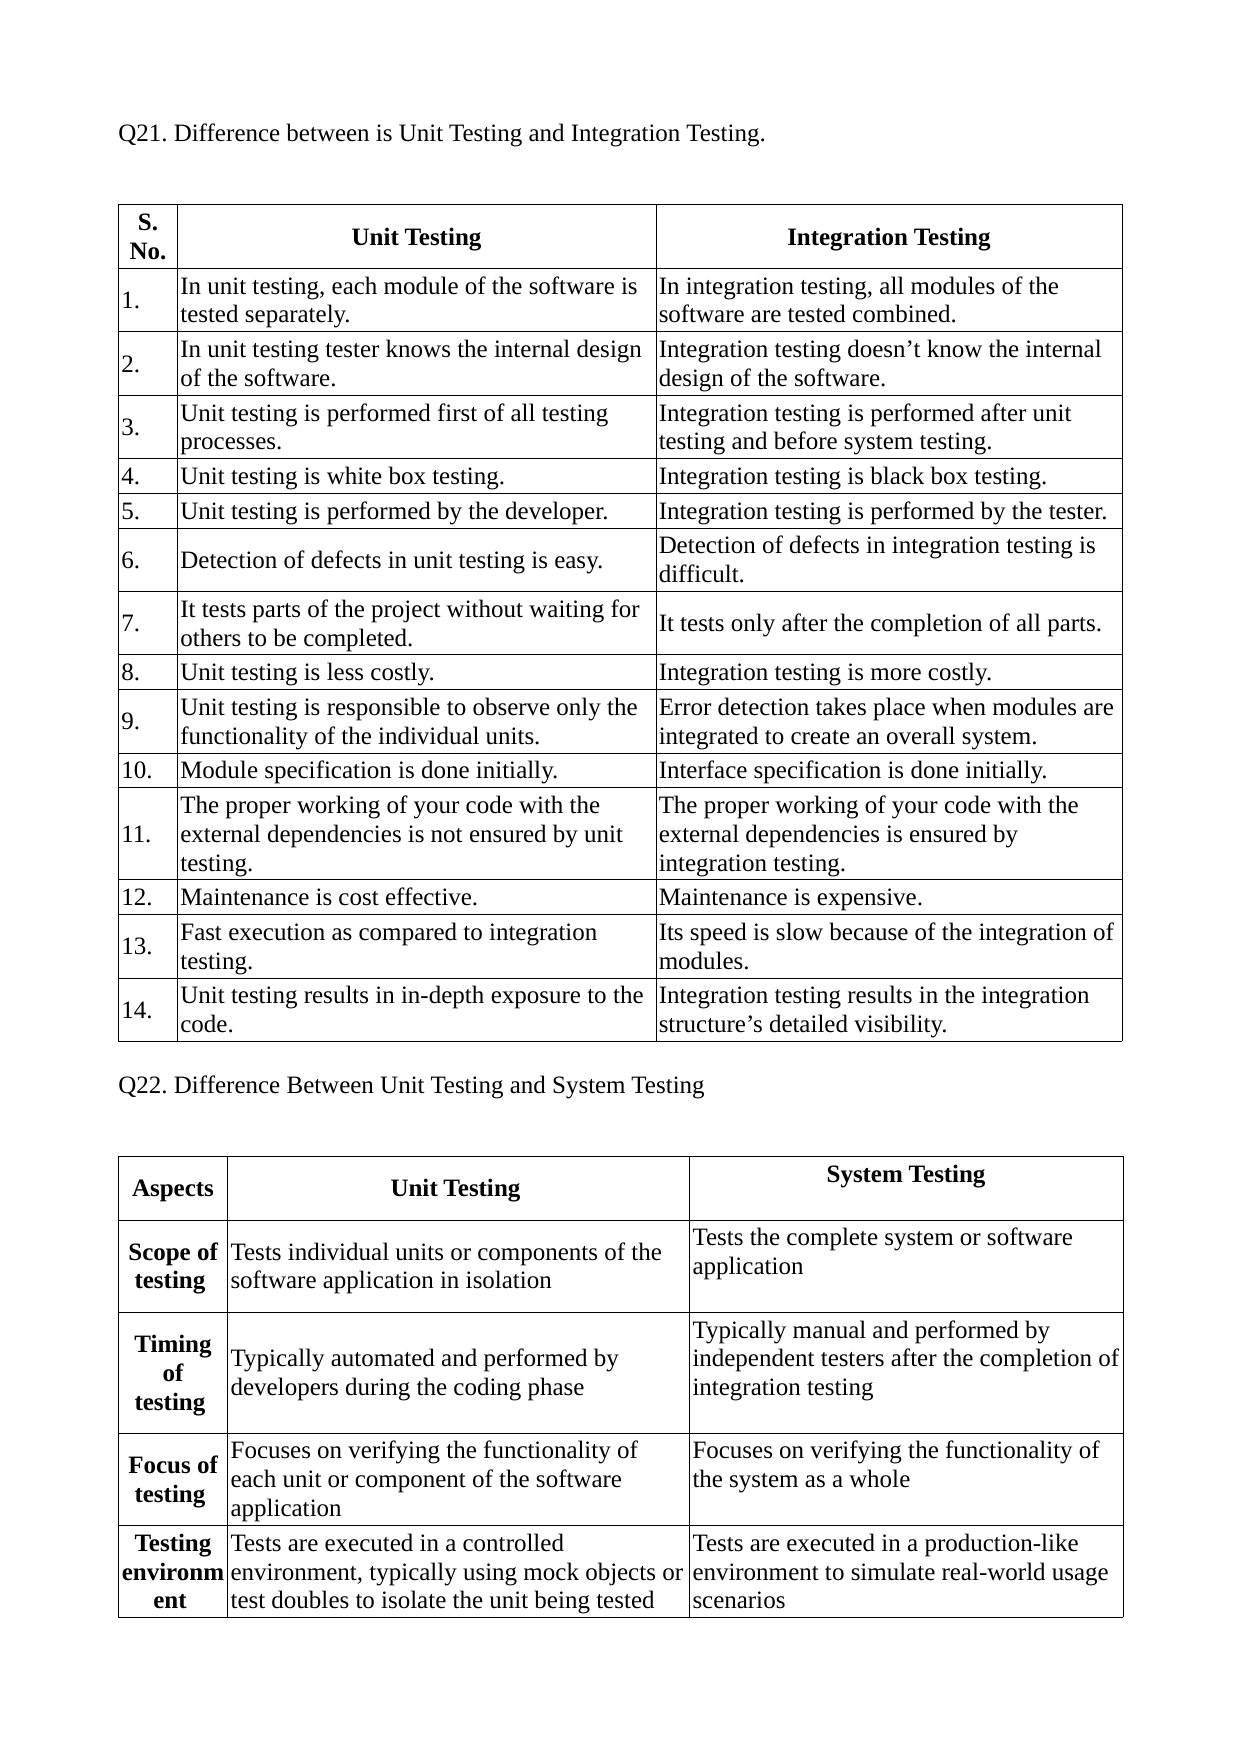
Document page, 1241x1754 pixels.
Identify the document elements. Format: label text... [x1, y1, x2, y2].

table_cell Typically manual and performed by independent testers after the completion of integration testing [690, 1313, 1123, 1433]
table_cell Unit testing results in in-depth exposure to the code. [178, 979, 656, 1041]
table_cell In integration testing, all modules of the software are tested combined. [657, 269, 1122, 331]
table_cell Tests are executed in a production-like environment to simulate real-world usage scenarios [690, 1526, 1123, 1617]
table_cell Integration testing is black box testing. [657, 459, 1122, 493]
table_cell The proper working of your code with the external dependencies is not ensured by unit testing. [178, 788, 656, 879]
table_cell Integration testing results in the integration structure’s detailed visibility. [657, 979, 1122, 1041]
table_cell Unit testing is performed by the developer. [178, 494, 656, 527]
table_cell Focus of testing [119, 1434, 227, 1525]
table_cell Maintenance is cost effective. [178, 880, 656, 914]
table_cell In unit testing, each module of the software is tested separately. [178, 269, 656, 331]
table_cell Fast execution as compared to integration testing. [178, 915, 656, 977]
table_header Integration Testing [657, 205, 1122, 268]
table_cell Integration testing doesn’t know the internal design of the software. [657, 332, 1122, 395]
table_cell It tests parts of the project without waiting for others to be completed. [178, 592, 656, 654]
table_cell Its speed is slow because of the integration of modules. [657, 915, 1122, 977]
table_cell Maintenance is expensive. [657, 880, 1122, 914]
table_header System Testing [690, 1157, 1123, 1219]
table_cell 13. [119, 915, 177, 977]
table_cell 8. [119, 655, 177, 689]
table_cell Detection of defects in integration testing is difficult. [657, 529, 1122, 591]
table_cell 6. [119, 529, 177, 591]
table_cell 7. [119, 592, 177, 654]
table_cell Unit testing is responsible to observe only the functionality of the individual units. [178, 690, 656, 752]
table_cell Error detection takes place when modules are integrated to create an overall system. [657, 690, 1122, 752]
table_cell Testing environment [119, 1526, 227, 1617]
table_cell Tests the complete system or software application [690, 1221, 1123, 1312]
table_cell In unit testing tester knows the internal design of the software. [178, 332, 656, 395]
table_cell 10. [119, 754, 177, 787]
table_cell Tests are executed in a controlled environment, typically using mock objects or test doubles to isolate the unit being tested [228, 1526, 689, 1617]
table_cell 12. [119, 880, 177, 914]
table_cell 14. [119, 979, 177, 1041]
table_cell Integration testing is performed by the tester. [657, 494, 1122, 527]
table_cell Typically automated and performed by developers during the coding phase [228, 1313, 689, 1433]
table_cell It tests only after the completion of all parts. [657, 592, 1122, 654]
table_cell 9. [119, 690, 177, 752]
table_header S. No. [119, 205, 177, 268]
table_cell Scope of testing [119, 1221, 227, 1312]
table_cell 11. [119, 788, 177, 879]
table_cell Focuses on verifying the functionality of each unit or component of the software application [228, 1434, 689, 1525]
table_cell Focuses on verifying the functionality of the system as a whole [690, 1434, 1123, 1525]
table_cell 5. [119, 494, 177, 527]
table_cell Timing of testing [119, 1313, 227, 1433]
table_cell Detection of defects in unit testing is easy. [178, 529, 656, 591]
table_cell Tests individual units or components of the software application in isolation [228, 1221, 689, 1312]
text Q21. Difference between is Unit Testing and Integration Testing. [118, 118, 1122, 147]
text Q22. Difference Between Unit Testing and System Testing [118, 1070, 1122, 1098]
table_header Aspects [119, 1157, 227, 1219]
table_cell Unit testing is less costly. [178, 655, 656, 689]
table_cell 2. [119, 332, 177, 395]
table_cell Module specification is done initially. [178, 754, 656, 787]
table_cell Unit testing is white box testing. [178, 459, 656, 493]
table_cell 4. [119, 459, 177, 493]
table_header Unit Testing [178, 205, 656, 268]
table_cell The proper working of your code with the external dependencies is ensured by integration testing. [657, 788, 1122, 879]
table_header Unit Testing [228, 1157, 689, 1219]
table_cell Integration testing is more costly. [657, 655, 1122, 689]
table_cell 1. [119, 269, 177, 331]
table_cell 3. [119, 396, 177, 458]
table_cell Unit testing is performed first of all testing processes. [178, 396, 656, 458]
table_cell Integration testing is performed after unit testing and before system testing. [657, 396, 1122, 458]
table_cell Interface specification is done initially. [657, 754, 1122, 787]
